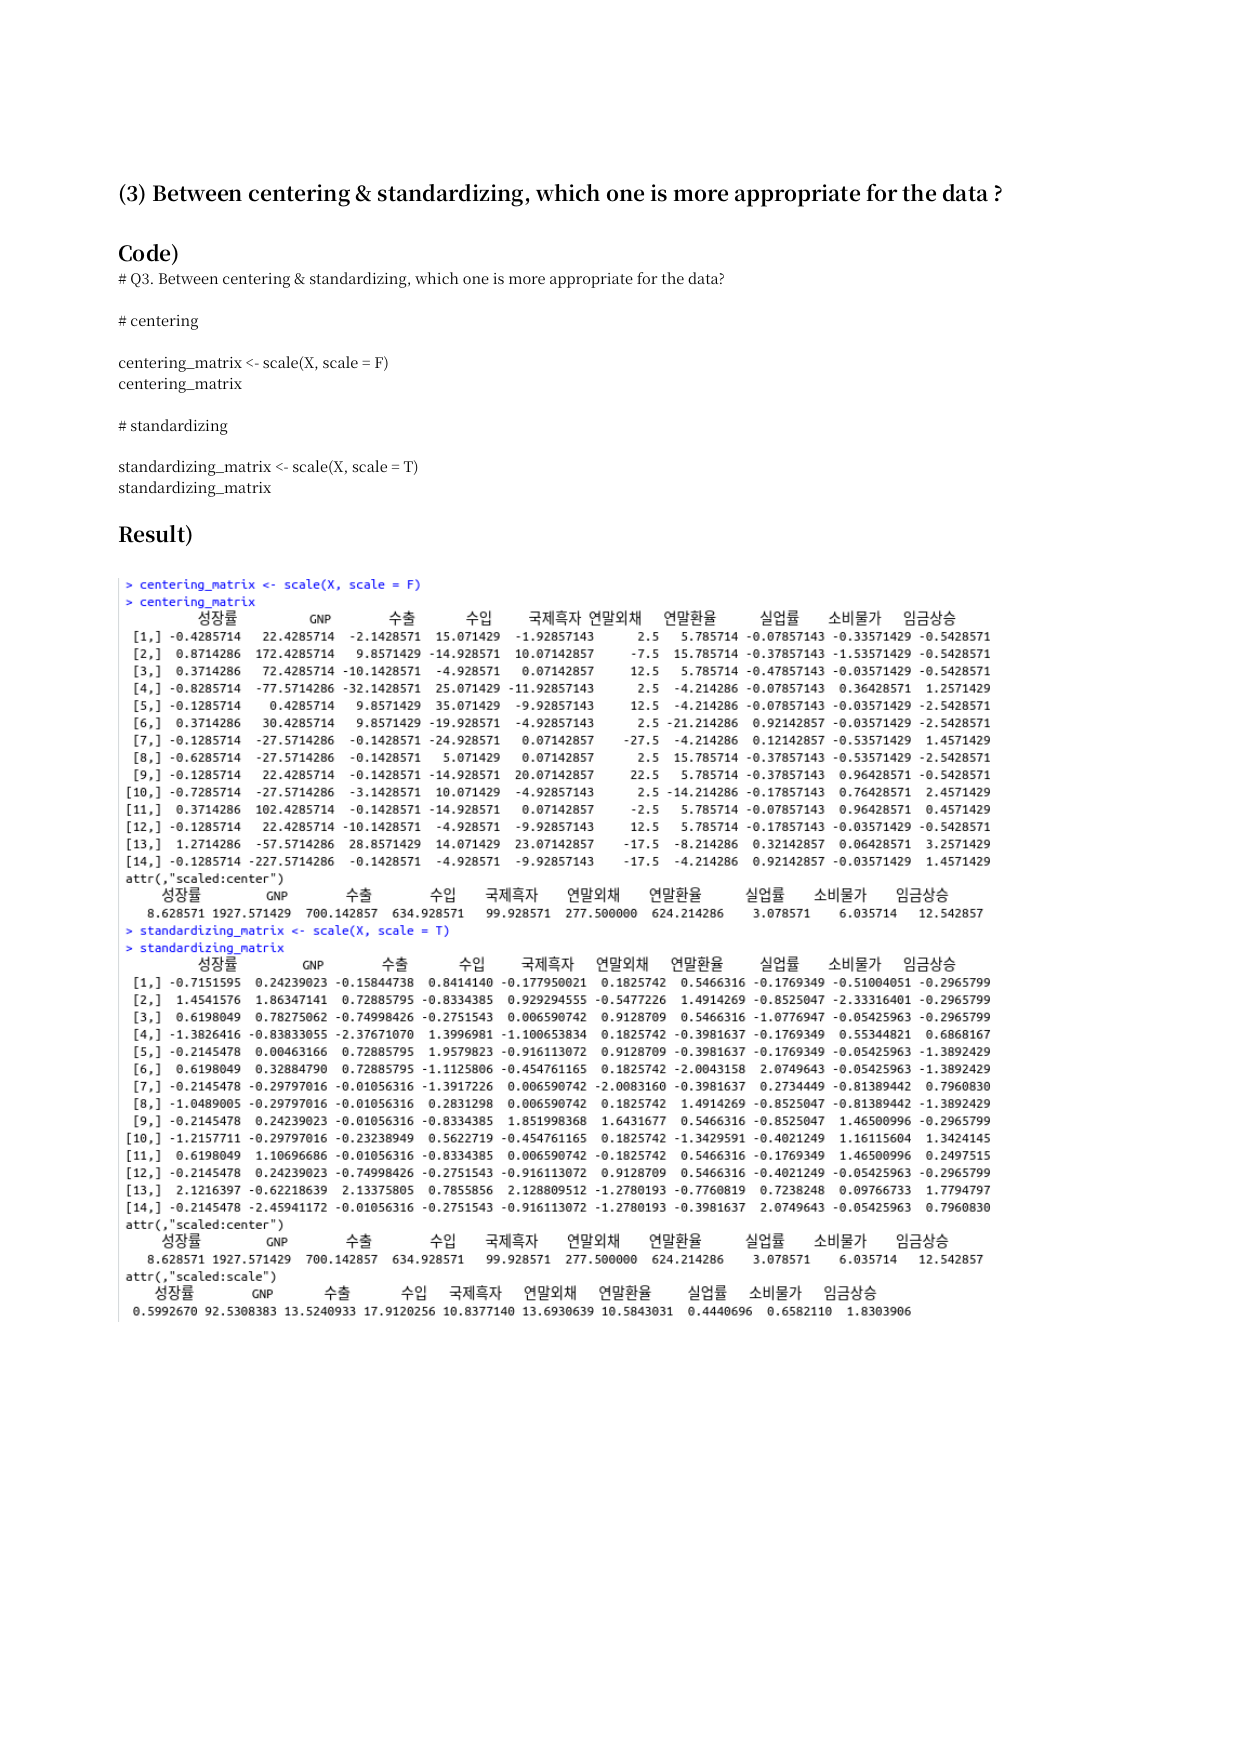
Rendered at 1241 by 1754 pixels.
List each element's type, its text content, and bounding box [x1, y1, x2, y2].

text Code) [118, 238, 1122, 268]
text # centering [118, 309, 1122, 330]
text # standardizing [118, 414, 1122, 435]
text (3) Between centering & standardizing, which one is more appropriate for the data ? [118, 178, 1122, 208]
text standardizing_matrix <- scale(X, scale = T) [118, 456, 1122, 477]
text Result) [118, 519, 1122, 549]
text centering_matrix [118, 372, 1122, 393]
picture [118, 578, 1123, 1322]
text # Q3. Between centering & standardizing, which one is more appropriate for the data? [118, 268, 1122, 288]
text centering_matrix <- scale(X, scale = F) [118, 351, 1122, 372]
text standardizing_matrix [118, 477, 1122, 498]
